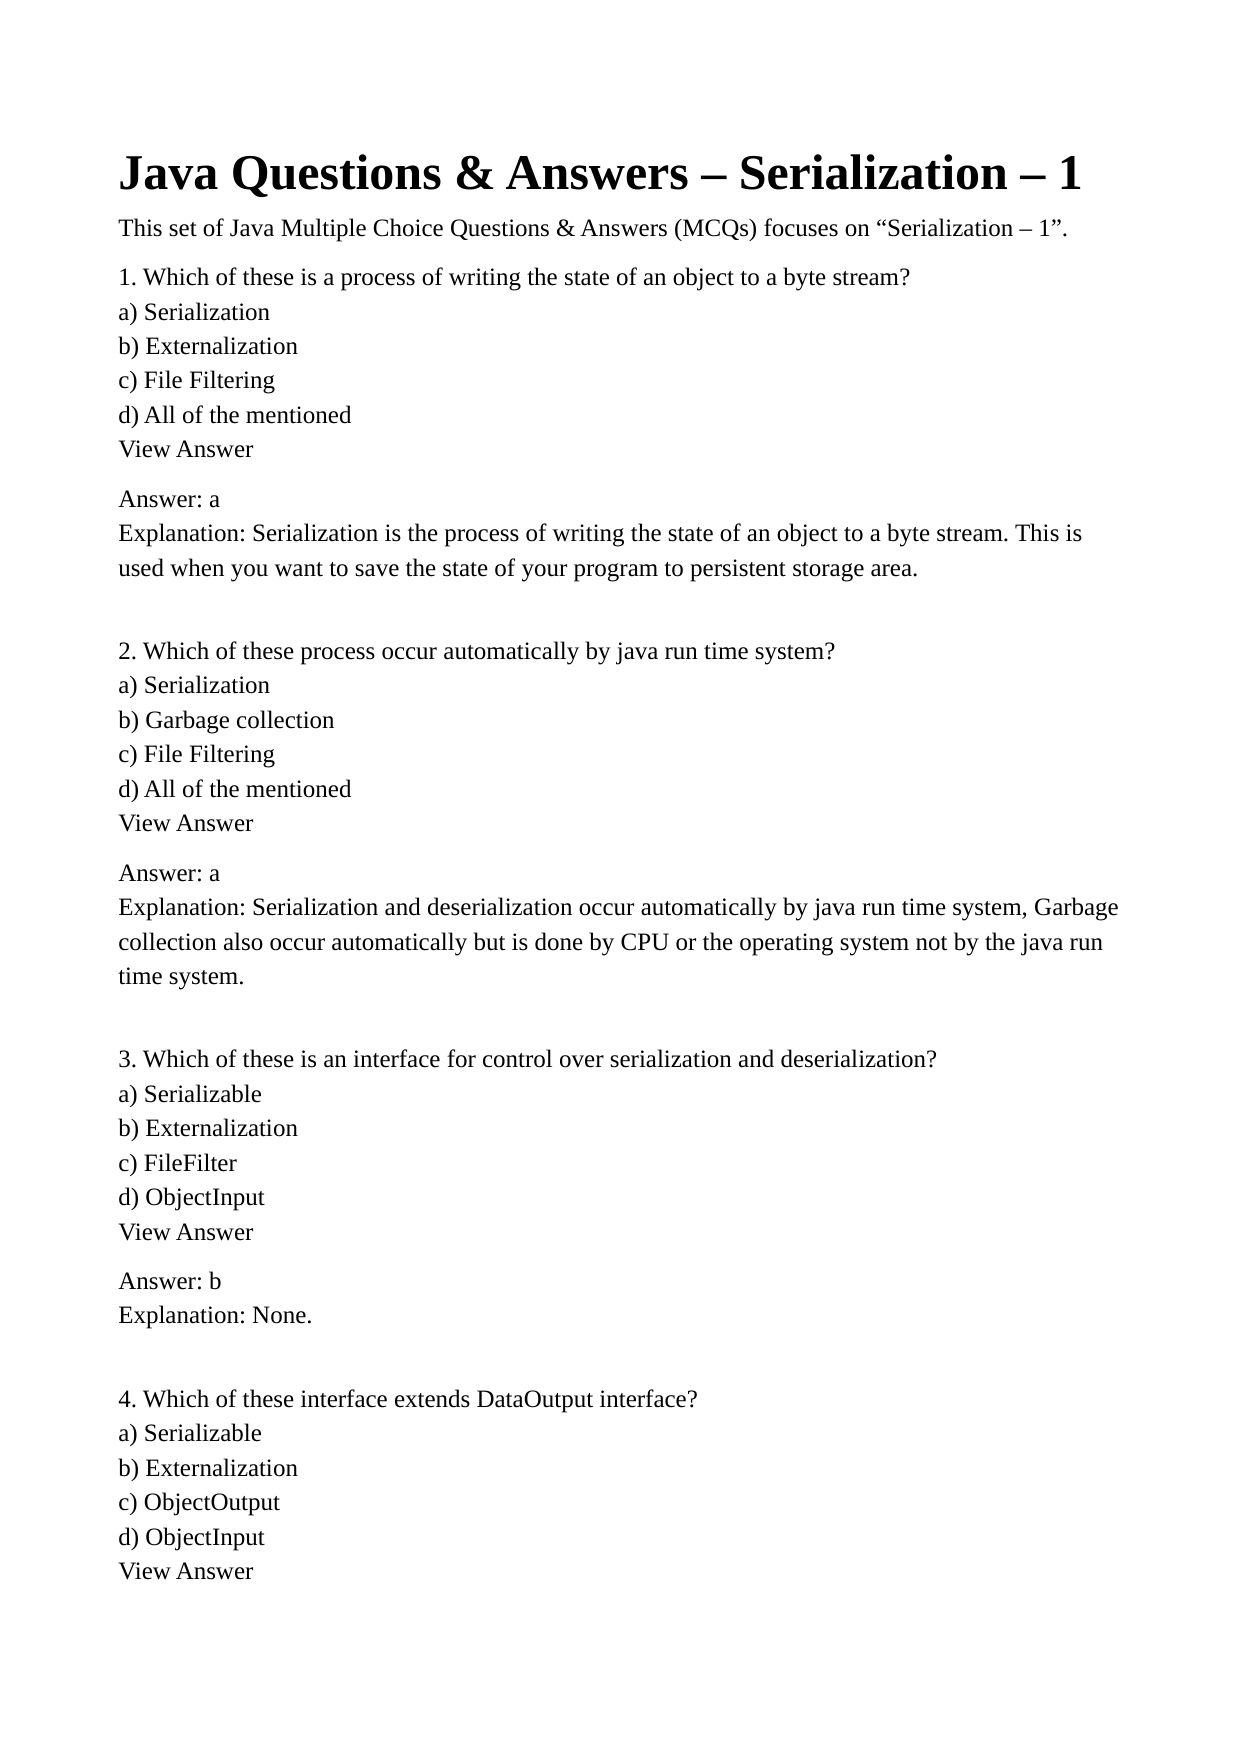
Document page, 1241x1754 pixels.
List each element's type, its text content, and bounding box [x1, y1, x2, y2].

subtitle Java Questions & Answers – Serialization – 1 [118, 143, 1122, 201]
text 3. Which of these is an interface for control over serialization and deserialization? a) Serializable b) Externalization c) FileFilter d) ObjectInput View Answer [118, 1044, 1122, 1246]
text 4. Which of these interface extends DataOutput interface? a) Serializable b) Externalization c) ObjectOutput d) ObjectInput View Answer [118, 1384, 1122, 1585]
text Answer: b Explanation: None. [118, 1266, 1122, 1364]
text 1. Which of these is a process of writing the state of an object to a byte stream? a) Serialization b) Externalization c) File Filtering d) All of the mentioned View Answer [118, 262, 1122, 463]
text Answer: a Explanation: Serialization and deserialization occur automatically by java run time system, Garbage collection also occur automatically but is done by CPU or the operating system not by the java run time system. [118, 858, 1122, 1024]
text Answer: a Explanation: Serialization is the process of writing the state of an object to a byte stream. This is used when you want to save the state of your program to persistent storage area. [118, 484, 1122, 616]
text This set of Java Multiple Choice Questions & Answers (MCQs) focuses on “Serialization – 1”. [118, 213, 1122, 242]
text 2. Which of these process occur automatically by java run time system? a) Serialization b) Garbage collection c) File Filtering d) All of the mentioned View Answer [118, 636, 1122, 837]
